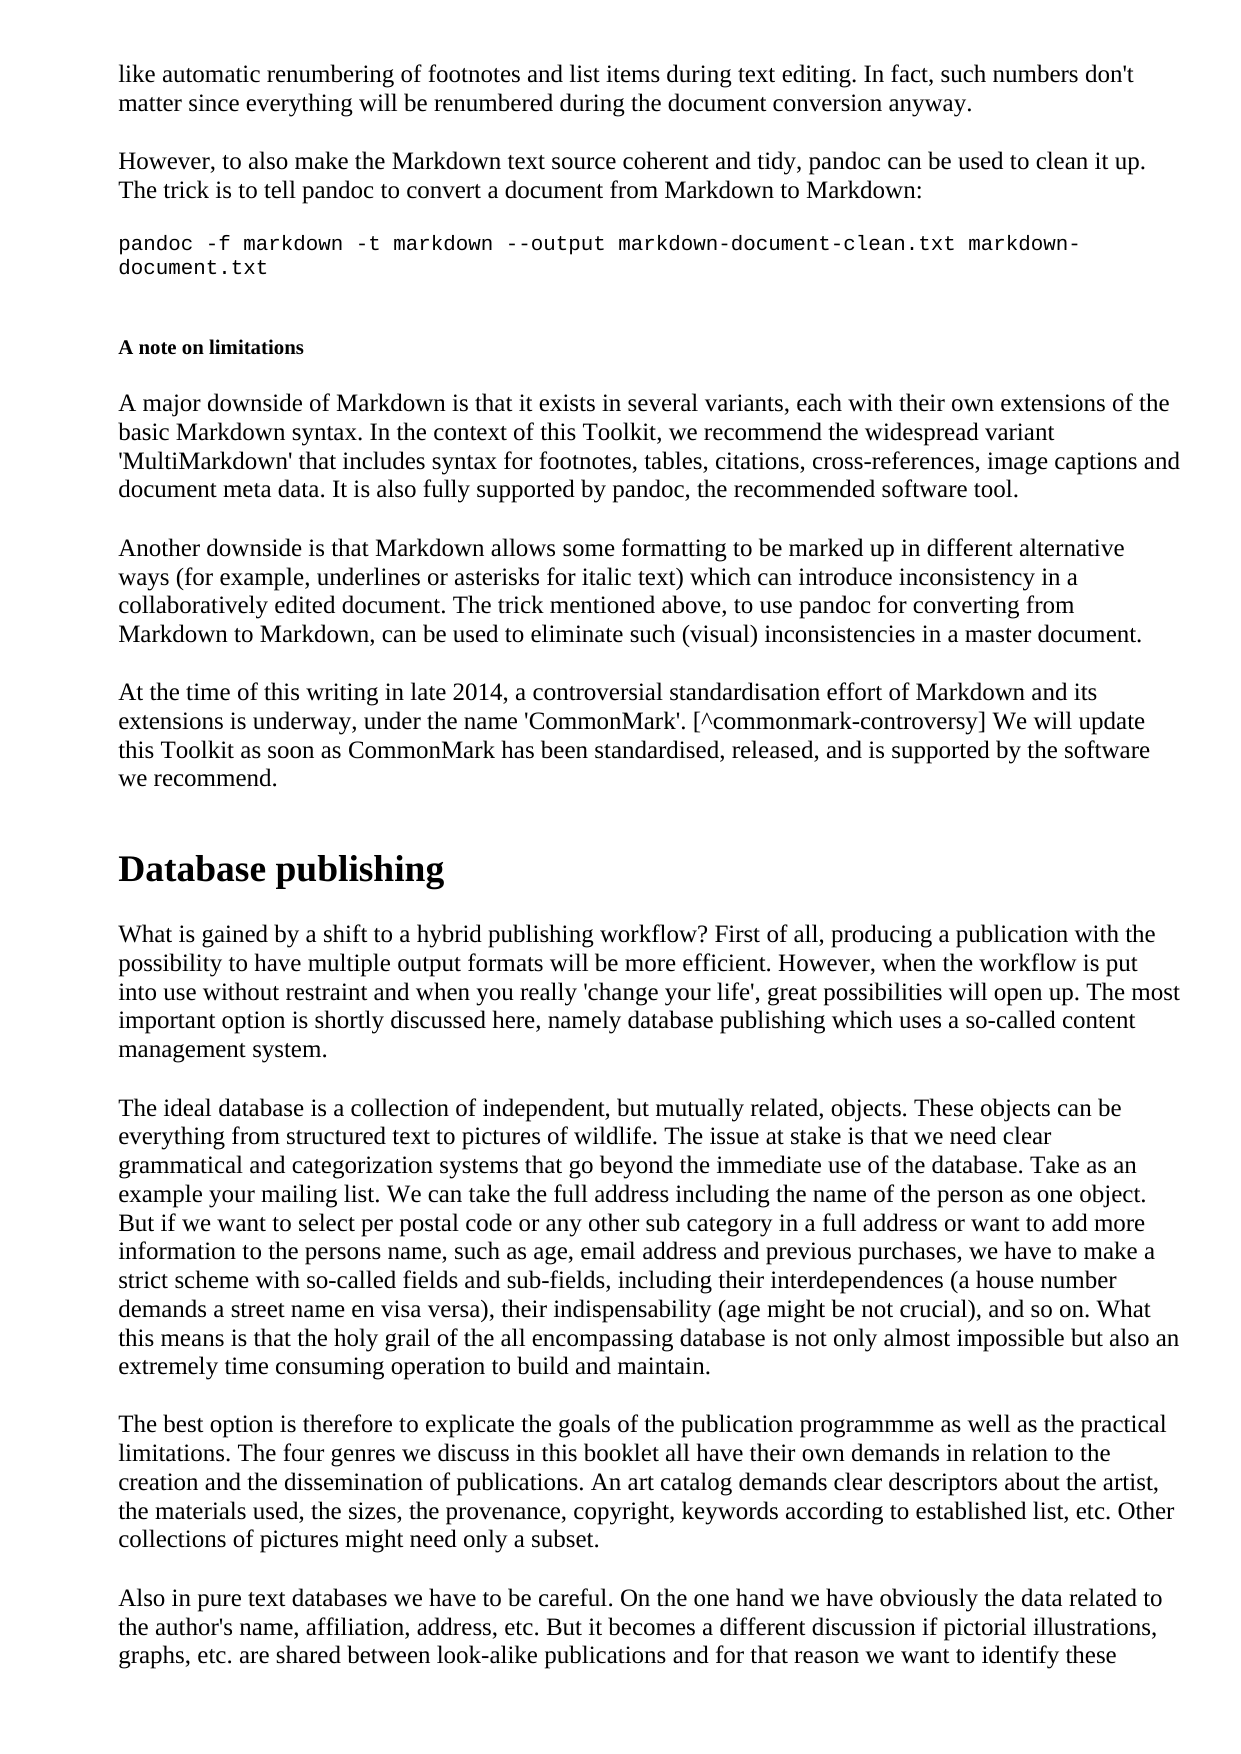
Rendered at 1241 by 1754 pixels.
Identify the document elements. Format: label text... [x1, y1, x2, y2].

text At the time of this writing in late 2014, a controversial standardisation effort of Markdown and its extensions is underway, under the name 'CommonMark'. [^commonmark-controversy] We will update this Toolkit as soon as CommonMark has been standardised, released, and is supported by the software we recommend. [118, 677, 1181, 792]
text The ideal database is a collection of independent, but mutually related, objects. These objects can be everything from structured text to pictures of wildlife. The issue at stake is that we need clear grammatical and categorization systems that go beyond the immediate use of the database. Take as an example your mailing list. We can take the full address including the name of the person as one object. But if we want to select per postal code or any other sub category in a full address or want to add more information to the persons name, such as age, email address and previous purchases, we have to make a strict scheme with so-called fields and sub-fields, including their interdependences (a house number demands a street name en visa versa), their indispensability (age might be not crucial), and so on. What this means is that the holy grail of the all encompassing database is not only almost impossible but also an extremely time consuming operation to build and maintain. [118, 1093, 1181, 1380]
text Also in pure text databases we have to be careful. On the one hand we have obviously the data related to the author's name, affiliation, address, etc. But it becomes a different discussion if pictorial illustrations, graphs, etc. are shared between look-alike publications and for that reason we want to identify these [118, 1583, 1181, 1669]
text pandoc -f markdown -t markdown --output markdown-document-clean.txt markdown-document.txt [118, 233, 1181, 280]
text A major downside of Markdown is that it exists in several variants, each with their own extensions of the basic Markdown syntax. In the context of this Toolkit, we recommend the widespread variant 'MultiMarkdown' that includes syntax for footnotes, tables, citations, cross-references, image captions and document meta data. It is also fully supported by pandoc, the recommended software tool. [118, 388, 1181, 503]
text What is gained by a shift to a hybrid publishing workflow? First of all, producing a publication with the possibility to have multiple output formats will be more efficient. However, when the workflow is put into use without restraint and when you really 'change your life', great possibilities will open up. The most important option is shortly discussed here, namely database publishing which uses a so-called content management system. [118, 919, 1181, 1063]
text The best option is therefore to explicate the goals of the publication programmme as well as the practical limitations. The four genres we discuss in this booklet all have their own demands in relation to the creation and the dissemination of publications. An art catalog demands clear descriptors about the artist, the materials used, the sizes, the provenance, copyright, keywords according to established list, etc. Other collections of pictures might need only a subset. [118, 1409, 1181, 1553]
subtitle A note on limitations [118, 335, 1181, 359]
subtitle Database publishing [118, 847, 1181, 890]
text Another downside is that Markdown allows some formatting to be marked up in different alternative ways (for example, underlines or asterisks for italic text) which can introduce inconsistency in a collaboratively edited document. The trick mentioned above, to use pandoc for converting from Markdown to Markdown, can be used to eliminate such (visual) inconsistencies in a master document. [118, 533, 1181, 648]
text like automatic renumbering of footnotes and list items during text editing. In fact, such numbers don't matter since everything will be renumbered during the document conversion anyway. [118, 59, 1181, 117]
text However, to also make the Markdown text source coherent and tidy, pandoc can be used to clean it up. The trick is to tell pandoc to convert a document from Markdown to Markdown: [118, 146, 1181, 203]
